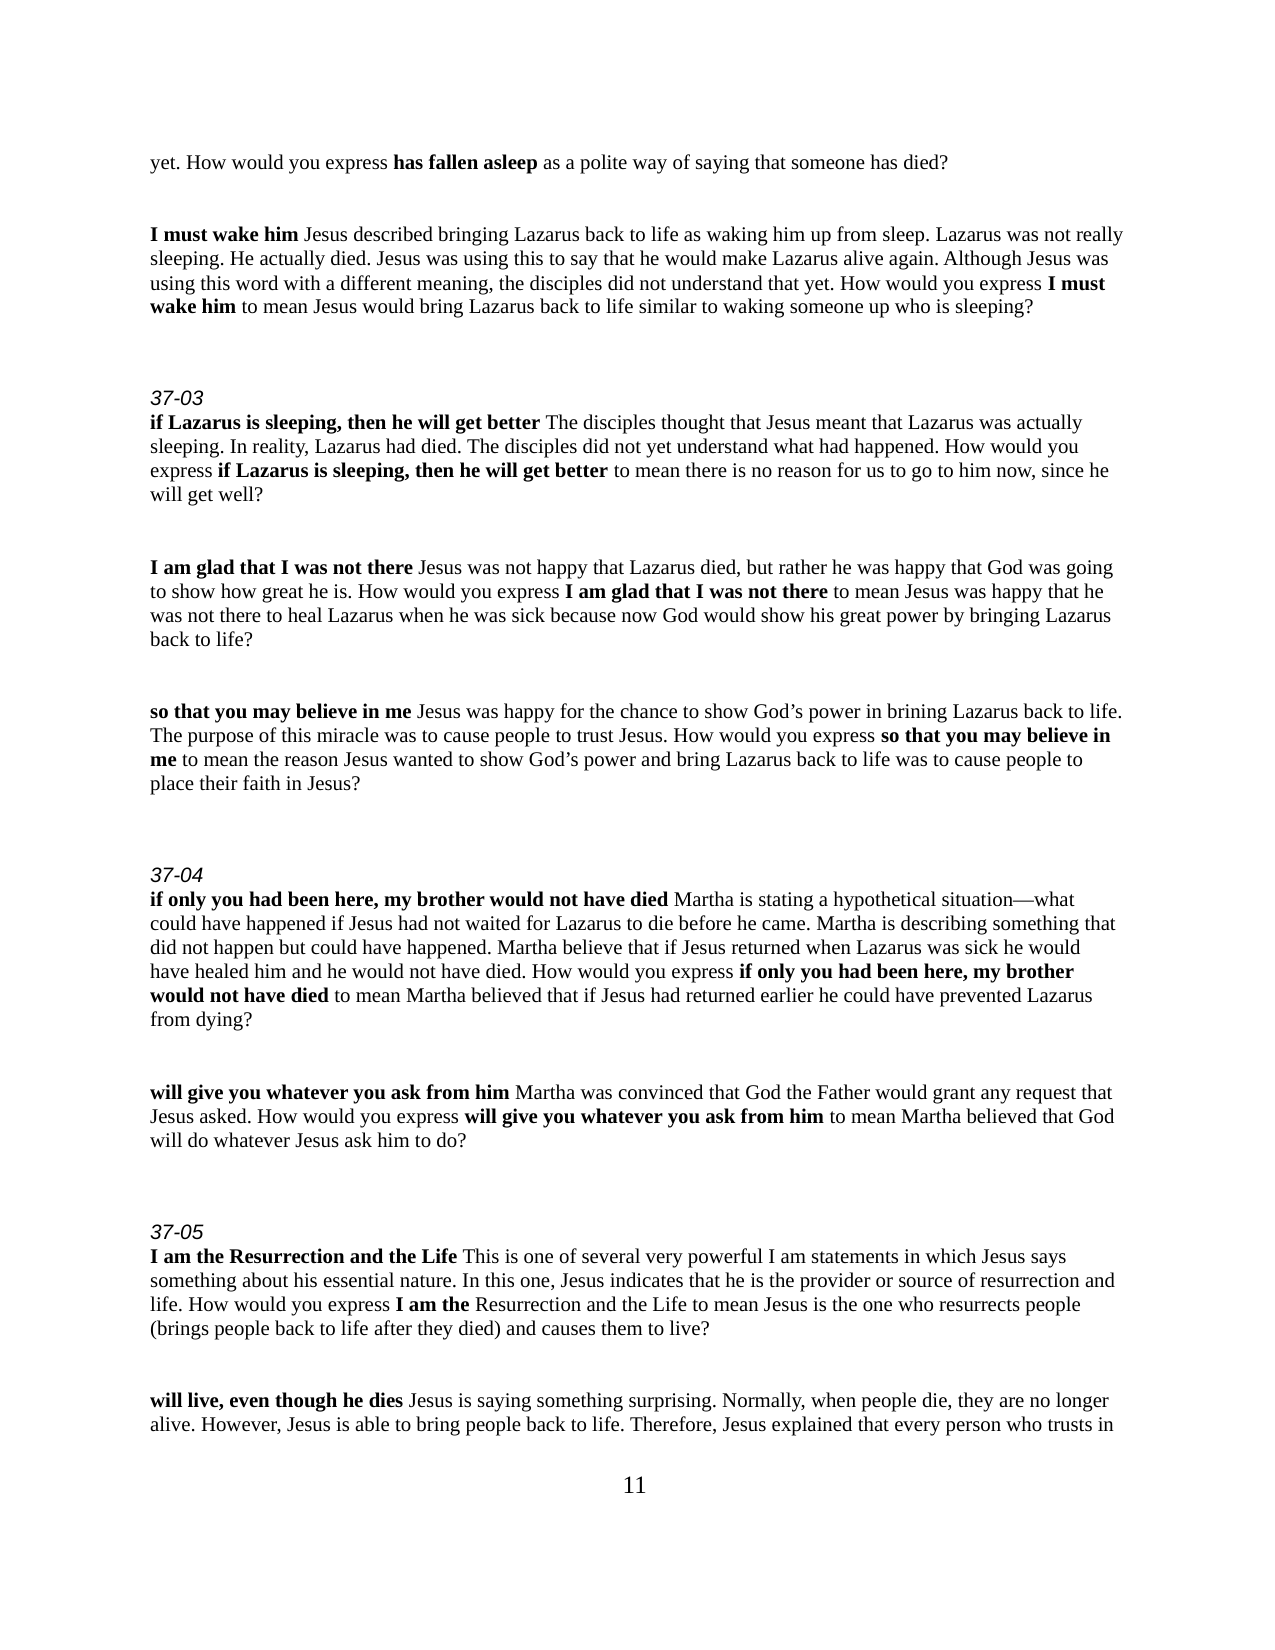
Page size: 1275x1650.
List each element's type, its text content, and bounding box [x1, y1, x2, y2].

text I am glad that I was not there Jesus was not happy that Lazarus died, but rather he was happy that God was going to show how great he is. How would you express I am glad that I was not there to mean Jesus was happy that he was not there to heal Lazarus when he was sick because now God would show his great power by bringing Lazarus back to life? [150, 555, 1125, 651]
text if only you had been here, my brother would not have died Martha is stating a hypothetical situation—what could have happened if Jesus had not waited for Lazarus to die before he came. Martha is describing something that did not happen but could have happened. Martha believe that if Jesus returned when Lazarus was sick he would have healed him and he would not have died. How would you express if only you had been here, my brother would not have died to mean Martha believed that if Jesus had returned earlier he could have prevented Lazarus from dying? [150, 887, 1125, 1031]
text if Lazarus is sleeping, then he will get better The disciples thought that Jesus meant that Lazarus was actually sleeping. In reality, Lazarus had died. The disciples did not yet understand what had happened. How would you express if Lazarus is sleeping, then he will get better to mean there is no reason for us to go to him now, since he will get well? [150, 410, 1125, 506]
subtitle 37-05 [150, 1219, 1125, 1243]
text I must wake him Jesus described bringing Lazarus back to life as waking him up from sleep. Lazarus was not really sleeping. He actually died. Jesus was using this to say that he would make Lazarus alive again. Although Jesus was using this word with a different meaning, the disciples did not understand that yet. How would you express I must wake him to mean Jesus would bring Lazarus back to life similar to waking someone up who is sleeping? [150, 222, 1125, 318]
text will give you whatever you ask from him Martha was convinced that God the Father would grant any request that Jesus asked. How would you express will give you whatever you ask from him to mean Martha believed that God will do whatever Jesus ask him to do? [150, 1080, 1125, 1152]
subtitle 37-04 [150, 863, 1125, 887]
text so that you may believe in me Jesus was happy for the chance to show God’s power in brining Lazarus back to life. The purpose of this miracle was to cause people to trust Jesus. How would you express so that you may believe in me to mean the reason Jesus wanted to show God’s power and bring Lazarus back to life was to cause people to place their faith in Jesus? [150, 699, 1125, 795]
text I am the Resurrection and the Life This is one of several very powerful I am statements in which Jesus says something about his essential nature. In this one, Jesus indicates that he is the provider or source of resurrection and life. How would you express I am the Resurrection and the Life to mean Jesus is the one who resurrects people (brings people back to life after they died) and causes them to live? [150, 1243, 1125, 1340]
text yet. How would you express has fallen asleep as a polite way of saying that someone has died? [150, 150, 1125, 174]
text will live, even though he dies Jesus is saying something surprising. Normally, when people die, they are no longer alive. However, Jesus is able to bring people back to life. Therefore, Jesus explained that every person who trusts in [150, 1388, 1125, 1436]
subtitle 37-03 [150, 386, 1125, 410]
